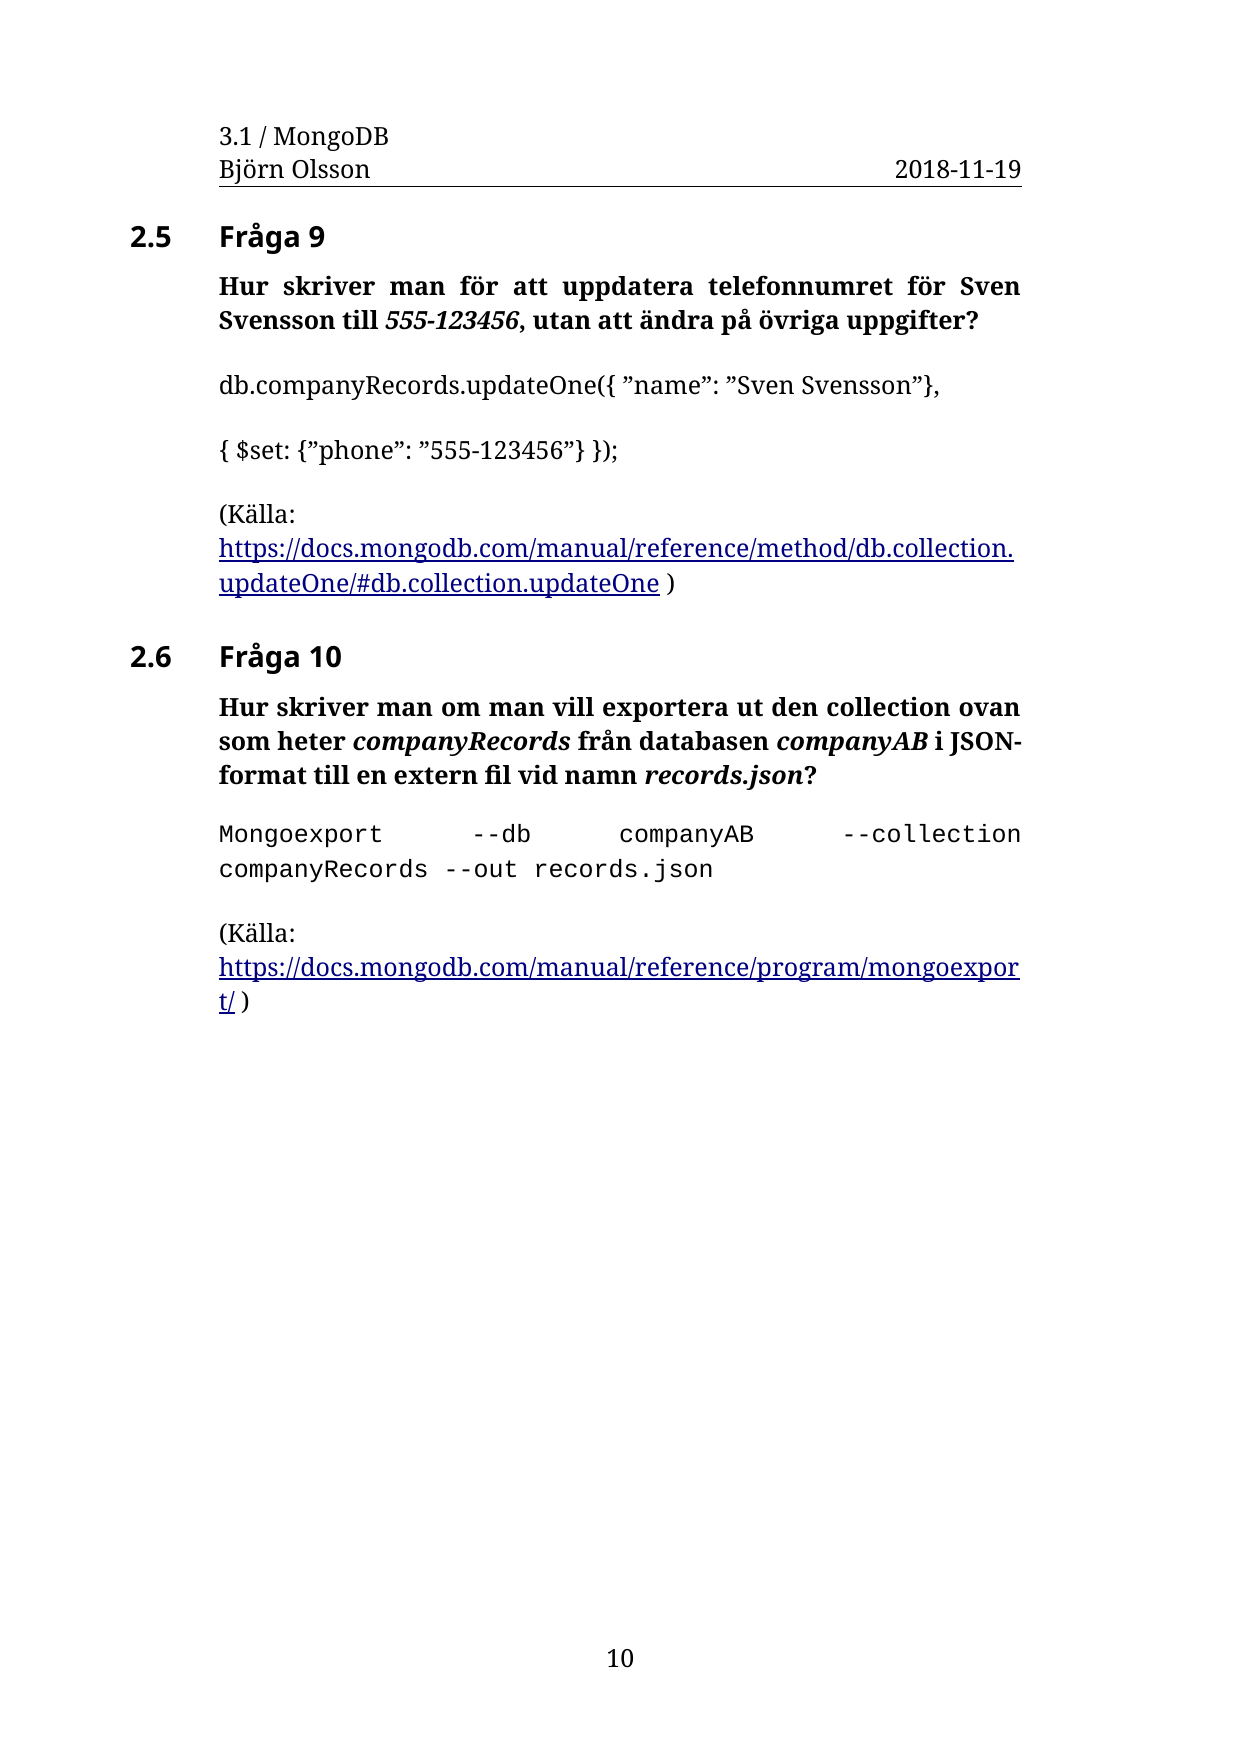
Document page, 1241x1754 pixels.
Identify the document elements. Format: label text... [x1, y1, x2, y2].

text (Källa: https://docs.mongodb.com/manual/reference/method/db.collection.updateOne/#db.collection.updateOne ) [218, 497, 1022, 599]
text Hur skriver man om man vill exportera ut den collection ovan som heter companyRecords från databasen companyAB i JSON-format till en extern fil vid namn records.json? [218, 689, 1022, 791]
text (Källa: https://docs.mongodb.com/manual/reference/program/mongoexport/ ) [218, 915, 1022, 1018]
subtitle Fråga 10 [130, 636, 1022, 676]
text { $set: {”phone”: ”555-123456”} }); [218, 432, 1022, 466]
text Hur skriver man för att uppdatera telefonnumret för Sven Svensson till 555-123456, utan att ändra på övriga uppgifter? [218, 269, 1022, 337]
subtitle Fråga 9 [130, 216, 1022, 256]
text Mongoexport --db companyAB --collection companyRecords --out records.json [218, 822, 1022, 885]
text db.companyRecords.updateOne({ ”name”: ”Sven Svensson”}, [218, 367, 1022, 402]
